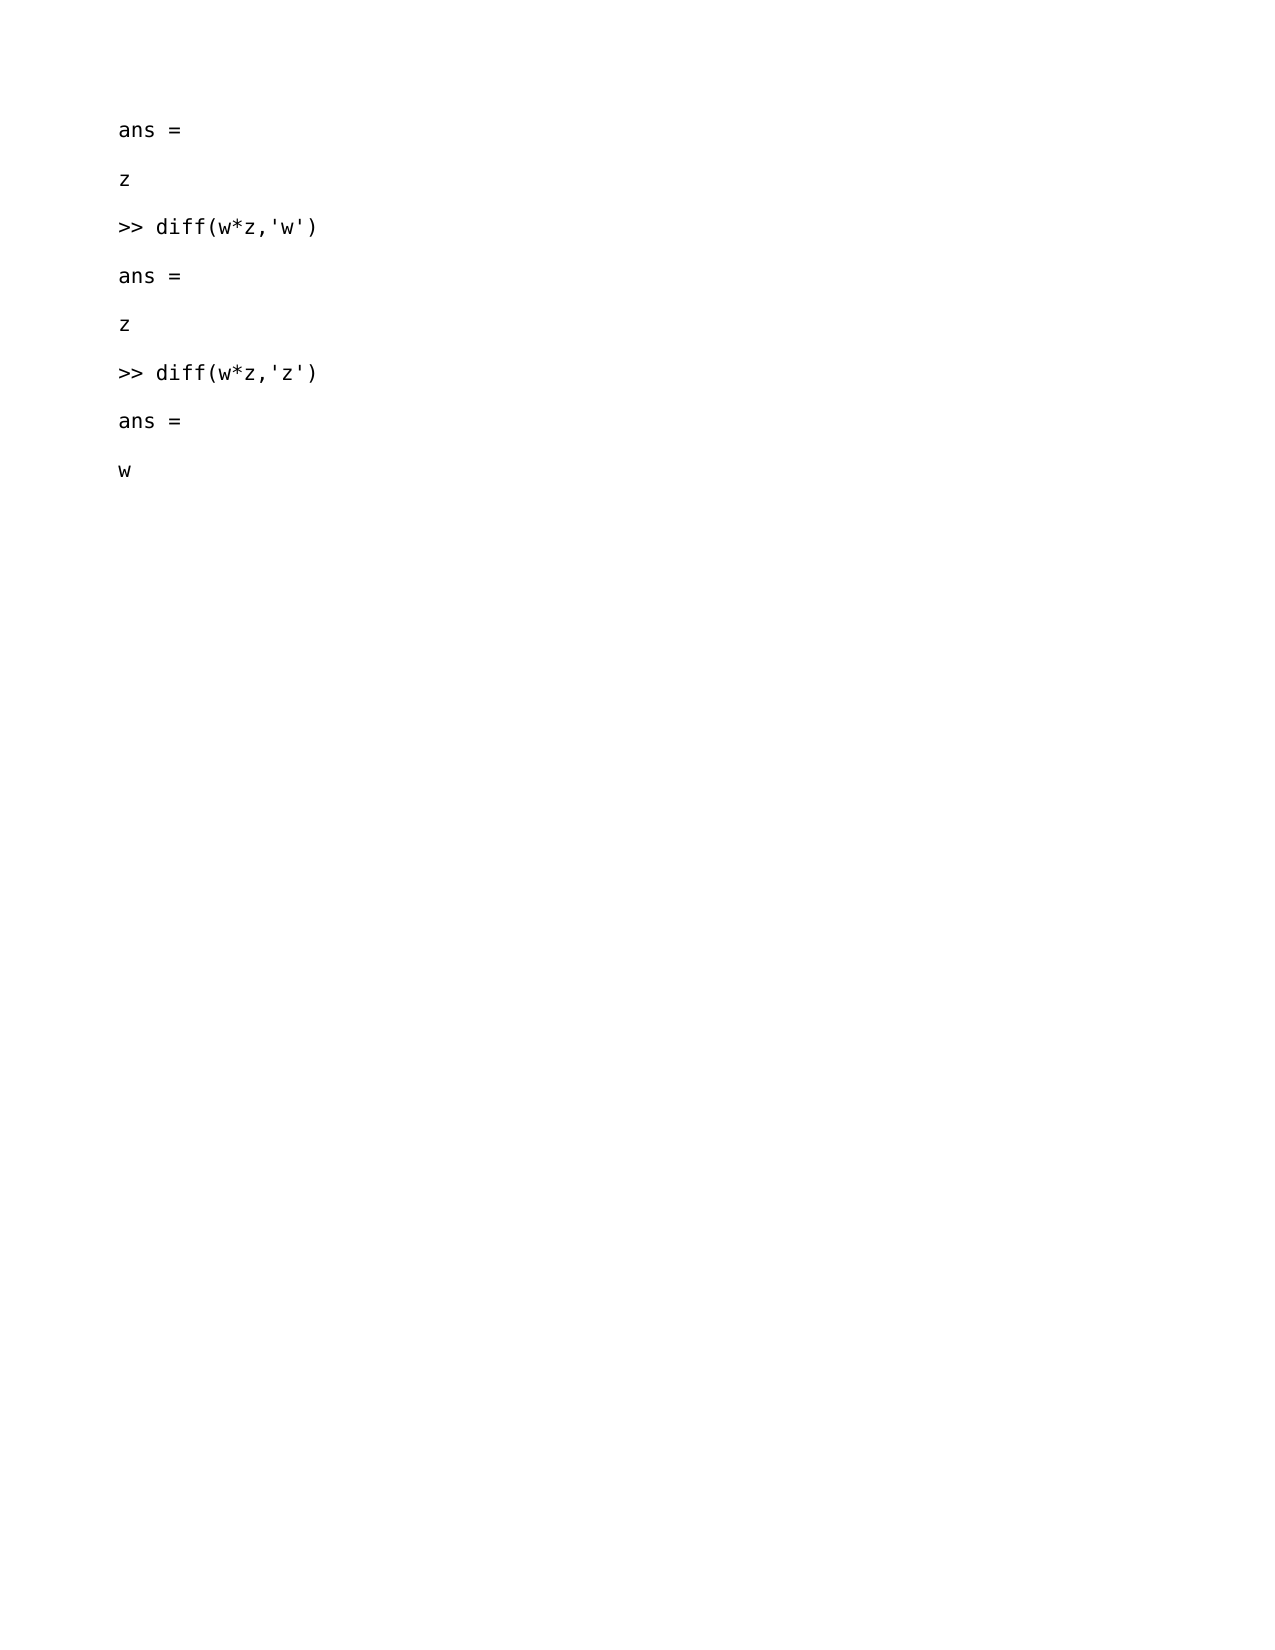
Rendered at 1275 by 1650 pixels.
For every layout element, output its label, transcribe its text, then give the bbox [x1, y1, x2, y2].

text z [118, 312, 1157, 337]
text z [118, 167, 1157, 191]
text ans = [118, 264, 1157, 288]
text ans = [118, 409, 1157, 434]
text >> diff(w*z,'w') [118, 215, 1157, 239]
text >> diff(w*z,'z') [118, 361, 1157, 385]
text ans = [118, 118, 1157, 142]
text w [118, 458, 1157, 482]
